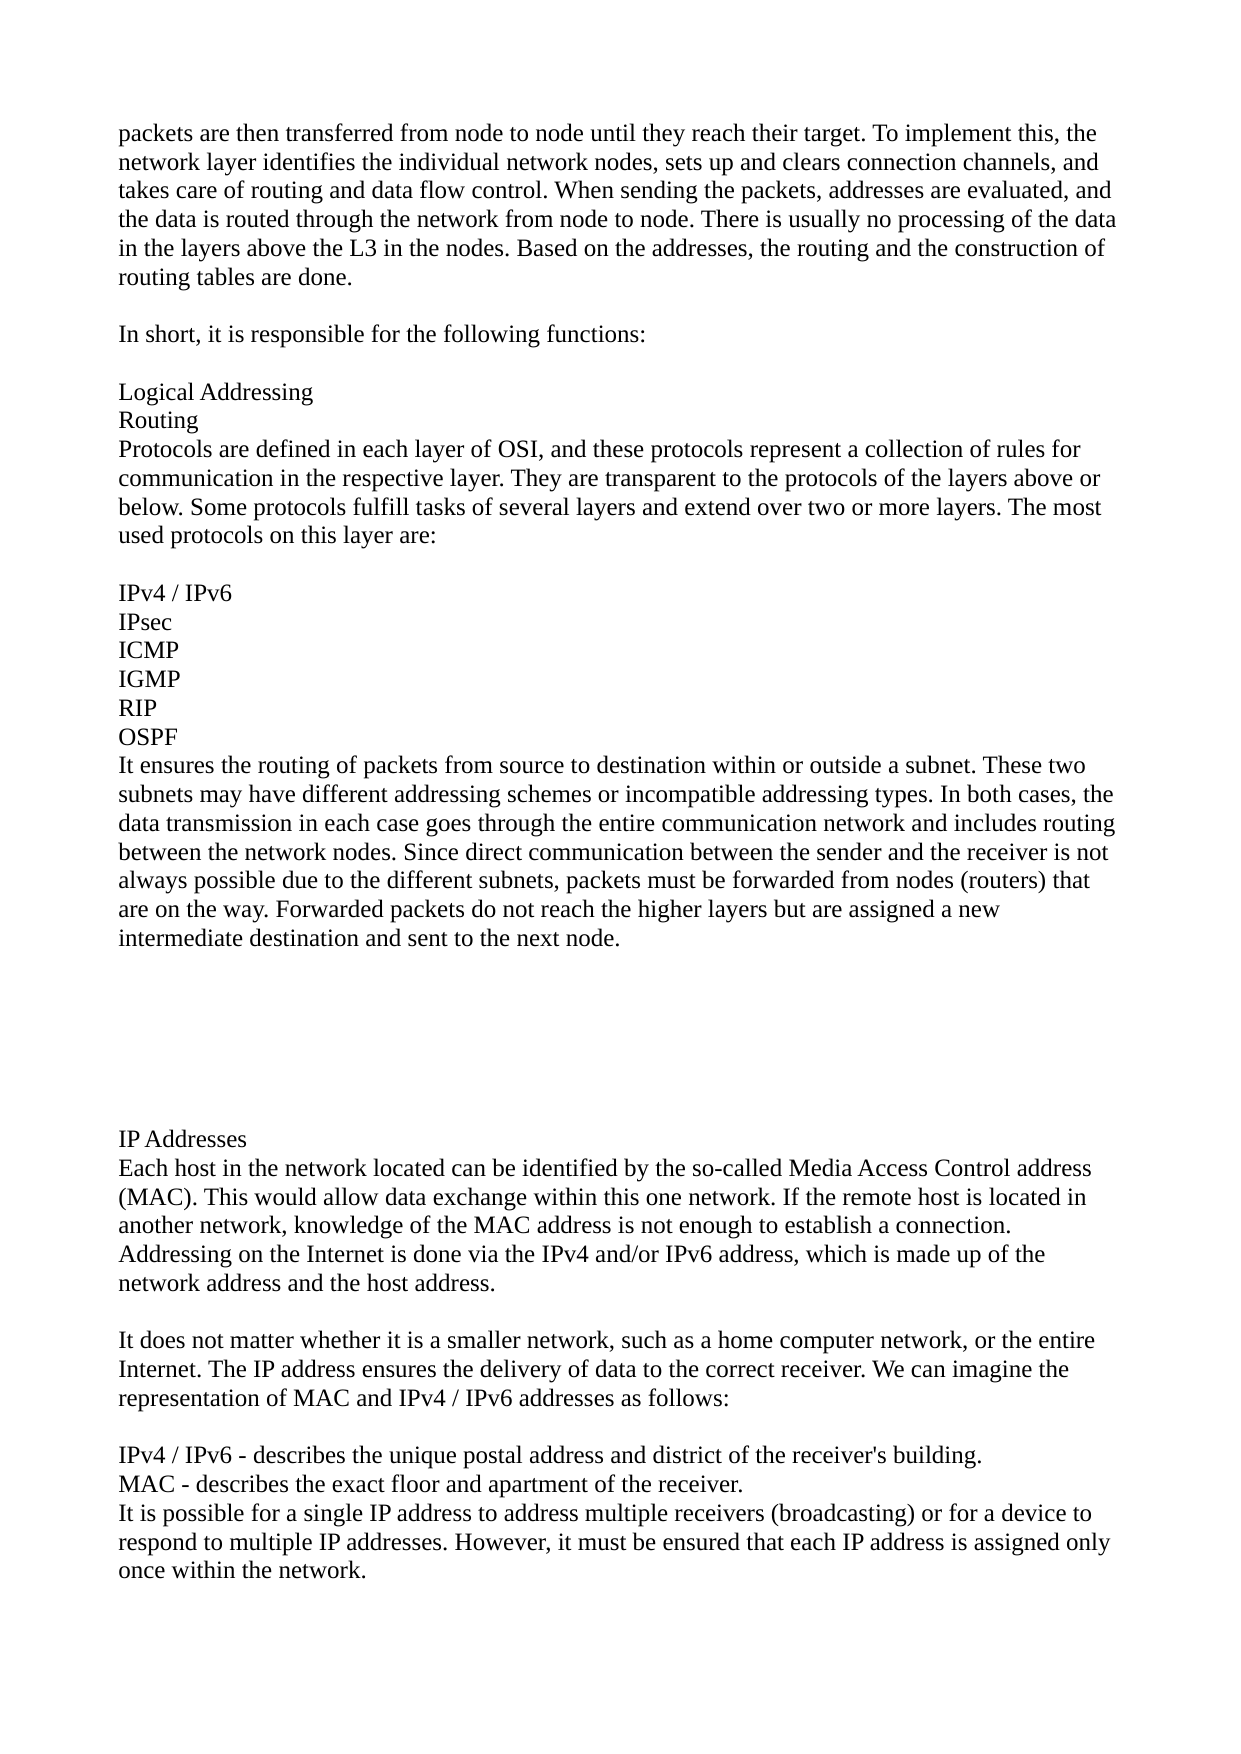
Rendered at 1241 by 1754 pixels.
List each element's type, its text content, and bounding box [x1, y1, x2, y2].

text It is possible for a single IP address to address multiple receivers (broadcasting) or for a device to respond to multiple IP addresses. However, it must be ensured that each IP address is assigned only once within the network. [118, 1498, 1122, 1584]
text Logical Addressing [118, 377, 1122, 406]
text Routing [118, 406, 1122, 434]
text Protocols are defined in each layer of OSI, and these protocols represent a collection of rules for communication in the respective layer. They are transparent to the protocols of the layers above or below. Some protocols fulfill tasks of several layers and extend over two or more layers. The most used protocols on this layer are: [118, 434, 1122, 549]
text packets are then transferred from node to node until they reach their target. To implement this, the network layer identifies the individual network nodes, sets up and clears connection channels, and takes care of routing and data flow control. When sending the packets, addresses are evaluated, and the data is routed through the network from node to node. There is usually no processing of the data in the layers above the L3 in the nodes. Based on the addresses, the routing and the construction of routing tables are done. [118, 118, 1122, 291]
text ICMP [118, 636, 1122, 664]
text IP Addresses [118, 1124, 1122, 1153]
text IGMP [118, 664, 1122, 693]
text IPsec [118, 607, 1122, 636]
text IPv4 / IPv6 - describes the unique postal address and district of the receiver's building. [118, 1441, 1122, 1469]
text OSPF [118, 722, 1122, 751]
text MAC - describes the exact floor and apartment of the receiver. [118, 1469, 1122, 1498]
text In short, it is responsible for the following functions: [118, 319, 1122, 348]
text IPv4 / IPv6 [118, 578, 1122, 607]
text Each host in the network located can be identified by the so-called Media Access Control address (MAC). This would allow data exchange within this one network. If the remote host is located in another network, knowledge of the MAC address is not enough to establish a connection. Addressing on the Internet is done via the IPv4 and/or IPv6 address, which is made up of the network address and the host address. [118, 1153, 1122, 1297]
text It does not matter whether it is a smaller network, such as a home computer network, or the entire Internet. The IP address ensures the delivery of data to the correct receiver. We can imagine the representation of MAC and IPv4 / IPv6 addresses as follows: [118, 1326, 1122, 1412]
text RIP [118, 693, 1122, 722]
text It ensures the routing of packets from source to destination within or outside a subnet. These two subnets may have different addressing schemes or incompatible addressing types. In both cases, the data transmission in each case goes through the entire communication network and includes routing between the network nodes. Since direct communication between the sender and the receiver is not always possible due to the different subnets, packets must be forwarded from nodes (routers) that are on the way. Forwarded packets do not reach the higher layers but are assigned a new intermediate destination and sent to the next node. [118, 751, 1122, 952]
